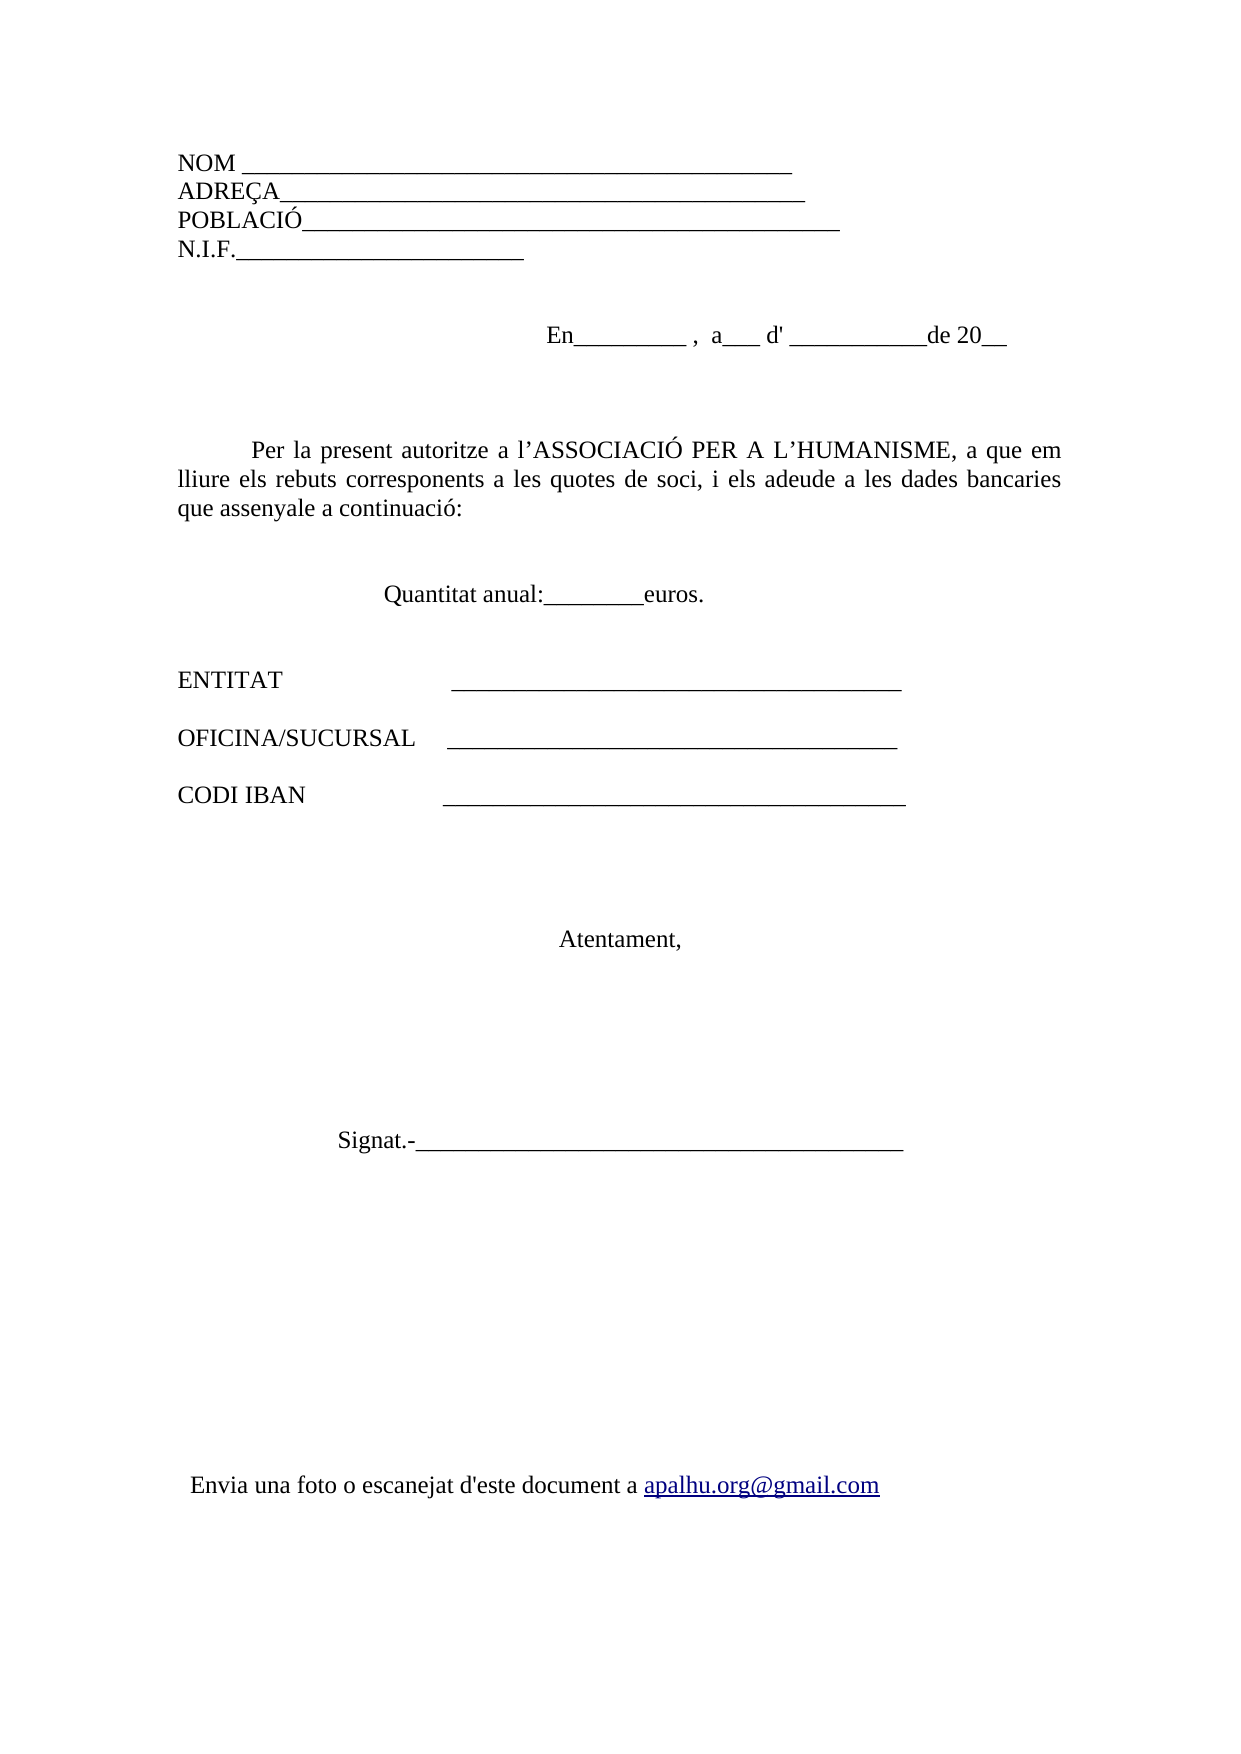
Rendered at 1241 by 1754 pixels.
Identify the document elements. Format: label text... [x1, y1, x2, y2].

text Signat.-_______________________________________ [177, 1125, 1063, 1154]
text ADREÇA__________________________________________ [177, 176, 1063, 205]
text ENTITAT ____________________________________ [177, 665, 1063, 694]
text NOM ____________________________________________ [177, 148, 1063, 176]
text N.I.F._______________________ [177, 234, 1063, 263]
text En_________ , a___ d' ___________de 20__ [177, 320, 1063, 349]
text OFICINA/SUCURSAL ____________________________________ [177, 723, 1063, 751]
text POBLACIÓ___________________________________________ [177, 205, 1063, 234]
text Atentament, [177, 924, 1063, 953]
text Per la present autoritze a l’ASSOCIACIÓ PER A L’HUMANISME, a que em lliure els rebuts corresponents a les quotes de soci, i els adeude a les dades bancaries que assenyale a continuació: [177, 435, 1063, 521]
text Quantitat anual:________euros. [177, 579, 1063, 608]
text Envia una foto o escanejat d'este document a apalhu.org@gmail.com [177, 1470, 1063, 1499]
text CODI IBAN _____________________________________ [177, 780, 1063, 809]
